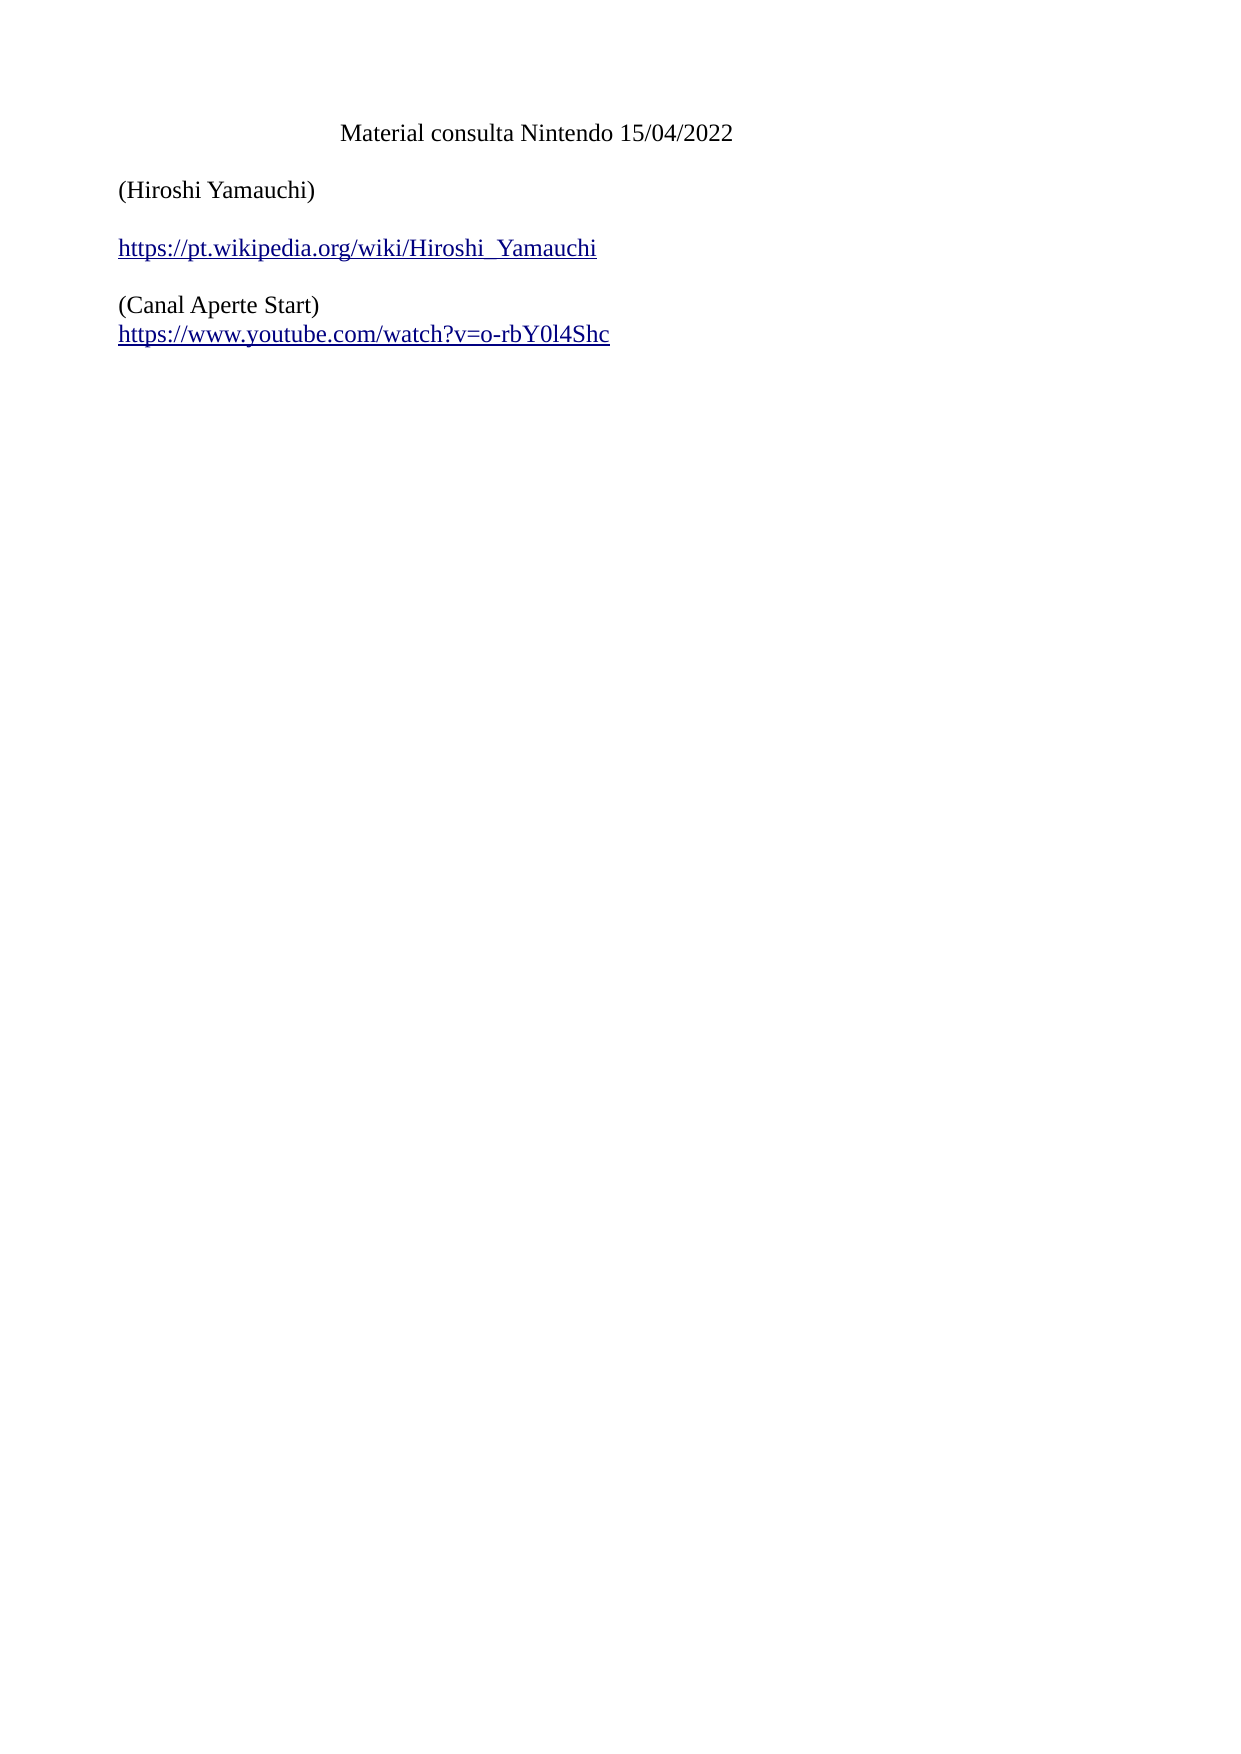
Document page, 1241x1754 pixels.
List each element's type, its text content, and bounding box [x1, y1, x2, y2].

text https://pt.wikipedia.org/wiki/Hiroshi_Yamauchi [118, 233, 1122, 262]
text https://www.youtube.com/watch?v=o-rbY0l4Shc [118, 319, 1122, 348]
text (Canal Aperte Start) [118, 291, 1122, 319]
text (Hiroshi Yamauchi) [118, 176, 1122, 204]
text Material consulta Nintendo 15/04/2022 [118, 118, 1122, 147]
